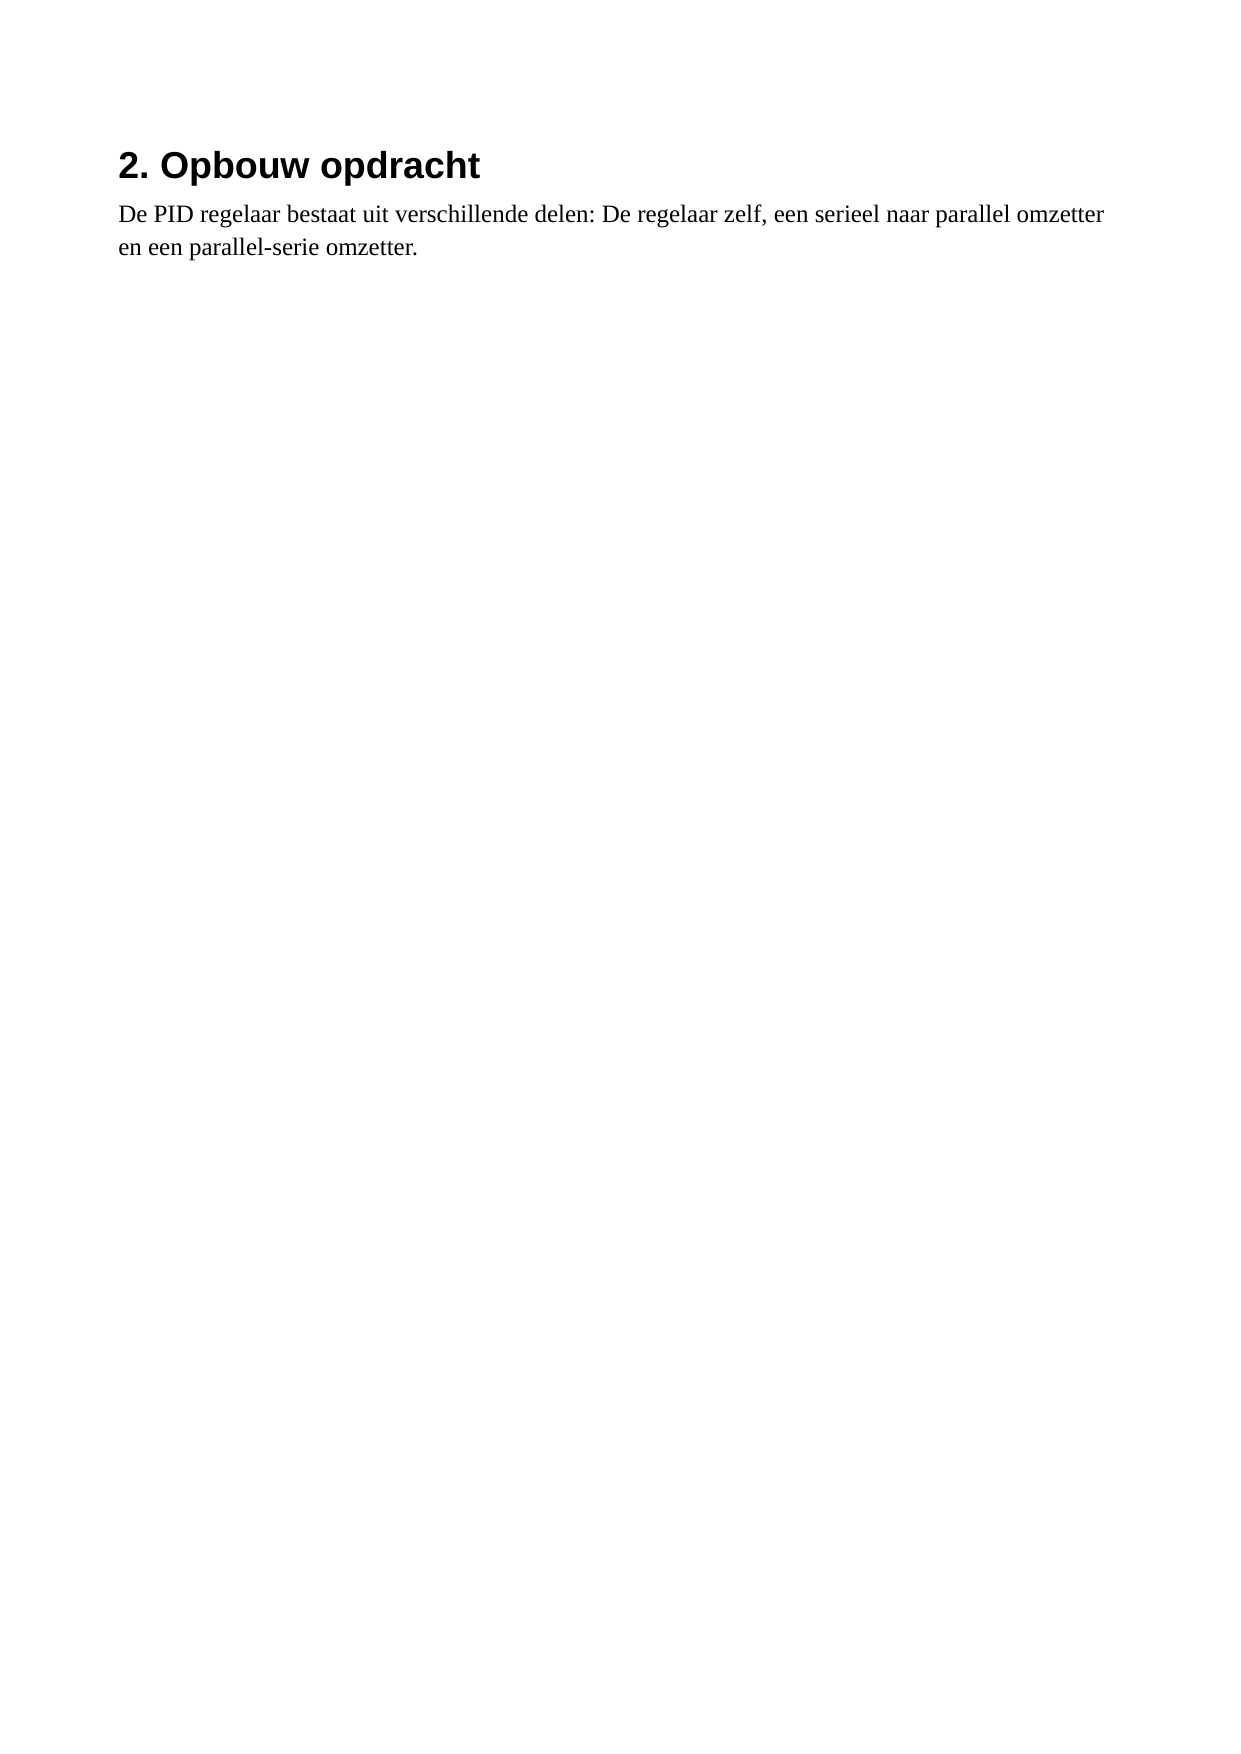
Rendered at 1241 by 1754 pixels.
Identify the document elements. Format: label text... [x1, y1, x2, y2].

text De PID regelaar bestaat uit verschillende delen: De regelaar zelf, een serieel naar parallel omzetter en een parallel-serie omzetter. [118, 199, 1122, 261]
subtitle Opbouw opdracht [118, 143, 1122, 186]
